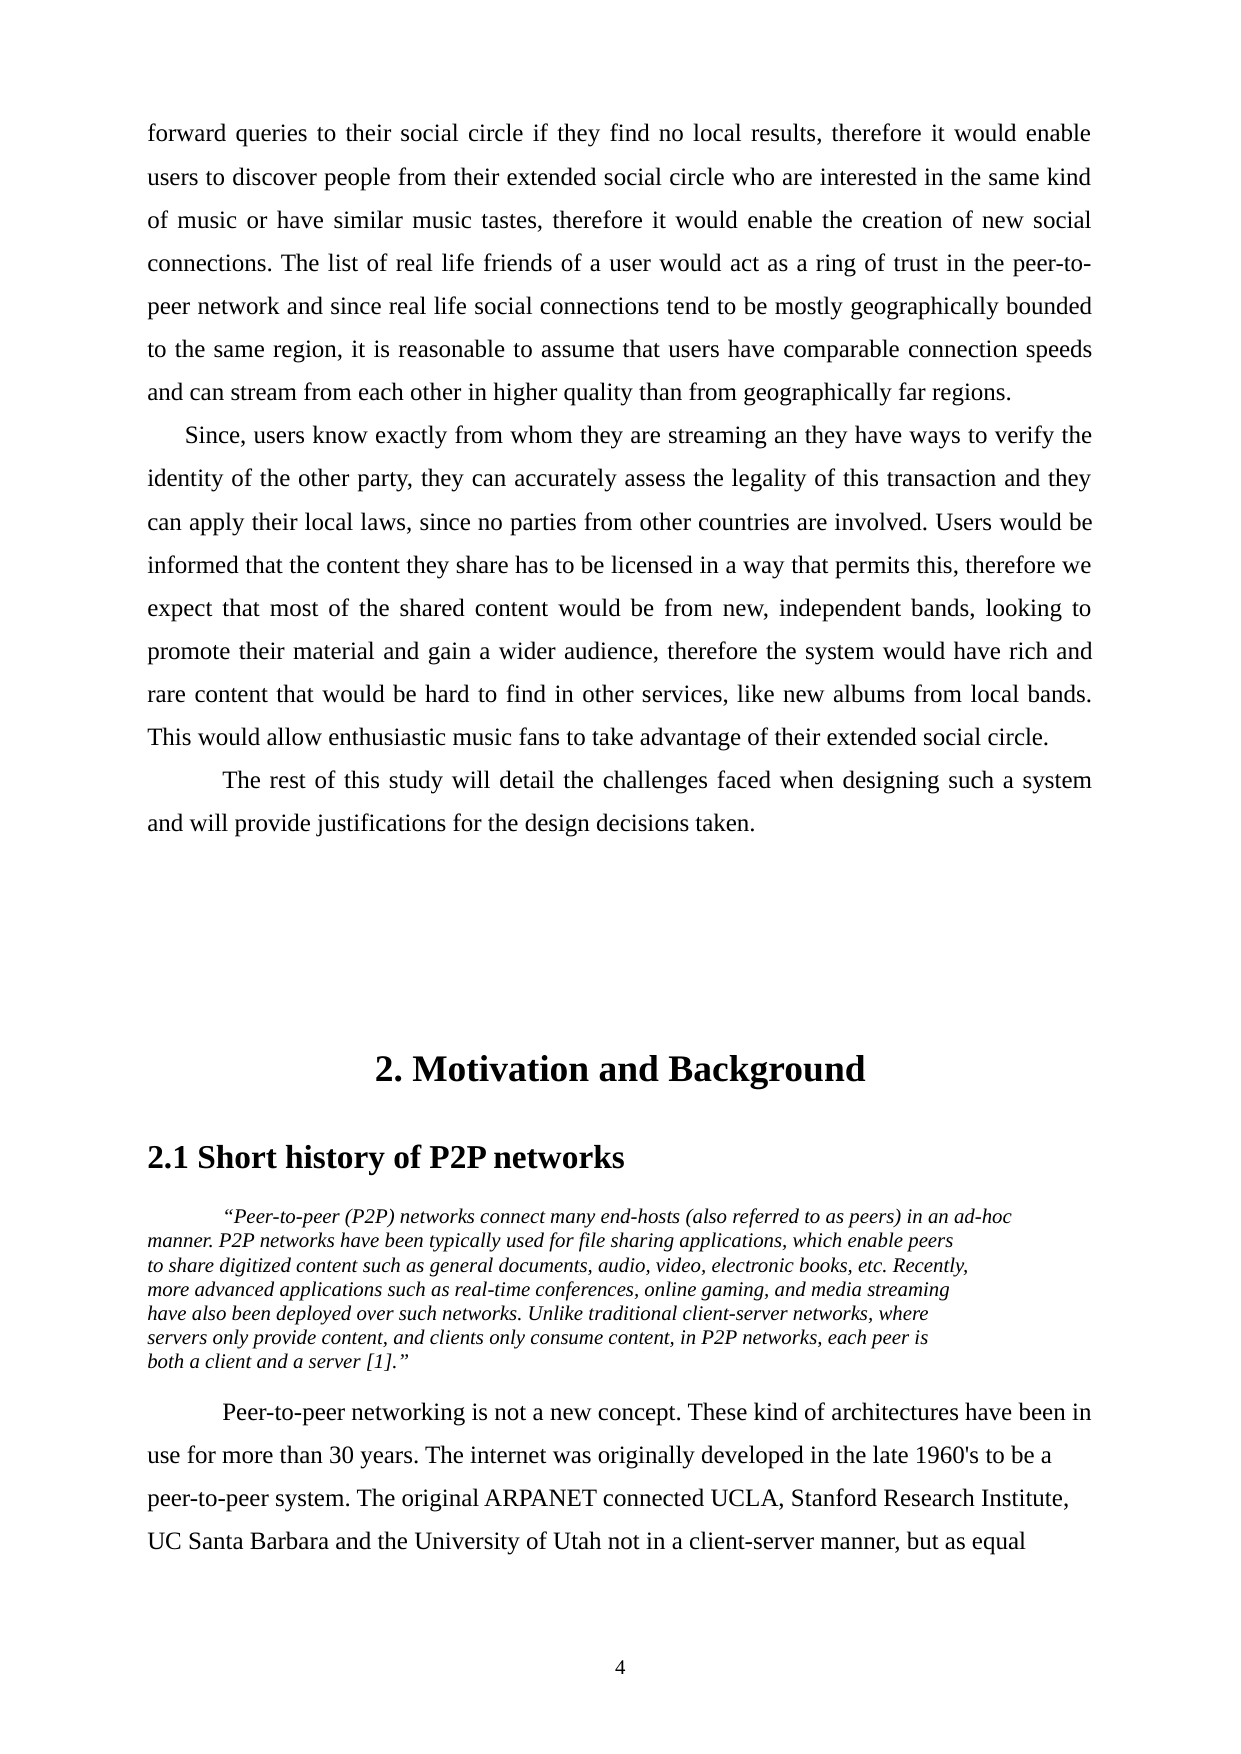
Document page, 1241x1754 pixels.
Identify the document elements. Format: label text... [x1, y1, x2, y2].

text forward queries to their social circle if they find no local results, therefore it would enable users to discover people from their extended social circle who are interested in the same kind of music or have similar music tastes, therefore it would enable the creation of new social connections. The list of real life friends of a user would act as a ring of trust in the peer-to-peer network and since real life social connections tend to be mostly geographically bounded to the same region, it is reasonable to assume that users have comparable connection speeds and can stream from each other in higher quality than from geographically far regions. [147, 118, 1093, 406]
text servers only provide content, and clients only consume content, in P2P networks, each peer is [147, 1325, 1093, 1349]
text The rest of this study will detail the challenges faced when designing such a system and will provide justifications for the design decisions taken. [147, 765, 1093, 837]
text more advanced applications such as real-time conferences, online gaming, and media streaming [147, 1277, 1093, 1301]
text Since, users know exactly from whom they are streaming an they have ways to verify the identity of the other party, they can accurately assess the legality of this transaction and they can apply their local laws, since no parties from other countries are involved. Users would be informed that the content they share has to be licensed in a way that permits this, therefore we expect that most of the shared content would be from new, independent bands, looking to promote their material and gain a wider audience, therefore the system would have rich and rare content that would be hard to find in other services, like new albums from local bands. This would allow enthusiastic music fans to take advantage of their extended social circle. [147, 420, 1093, 751]
text manner. P2P networks have been typically used for file sharing applications, which enable peers [147, 1228, 1093, 1252]
text Peer-to-peer networking is not a new concept. These kind of architectures have been in use for more than 30 years. The internet was originally developed in the late 1960's to be a peer-to-peer system. The original ARPANET connected UCLA, Stanford Research Institute, UC Santa Barbara and the University of Utah not in a client-server manner, but as equal [147, 1397, 1093, 1555]
text have also been deployed over such networks. Unlike traditional client-server networks, where [147, 1301, 1093, 1325]
text both a client and a server [1].” [147, 1349, 1093, 1373]
subtitle 2. Motivation and Background [147, 1046, 1093, 1089]
text to share digitized content such as general documents, audio, video, electronic books, etc. Recently, [147, 1252, 1093, 1277]
subtitle 2.1 Short history of P2P networks [147, 1137, 1093, 1176]
text “Peer-to-peer (P2P) networks connect many end-hosts (also referred to as peers) in an ad-hoc [147, 1204, 1093, 1228]
